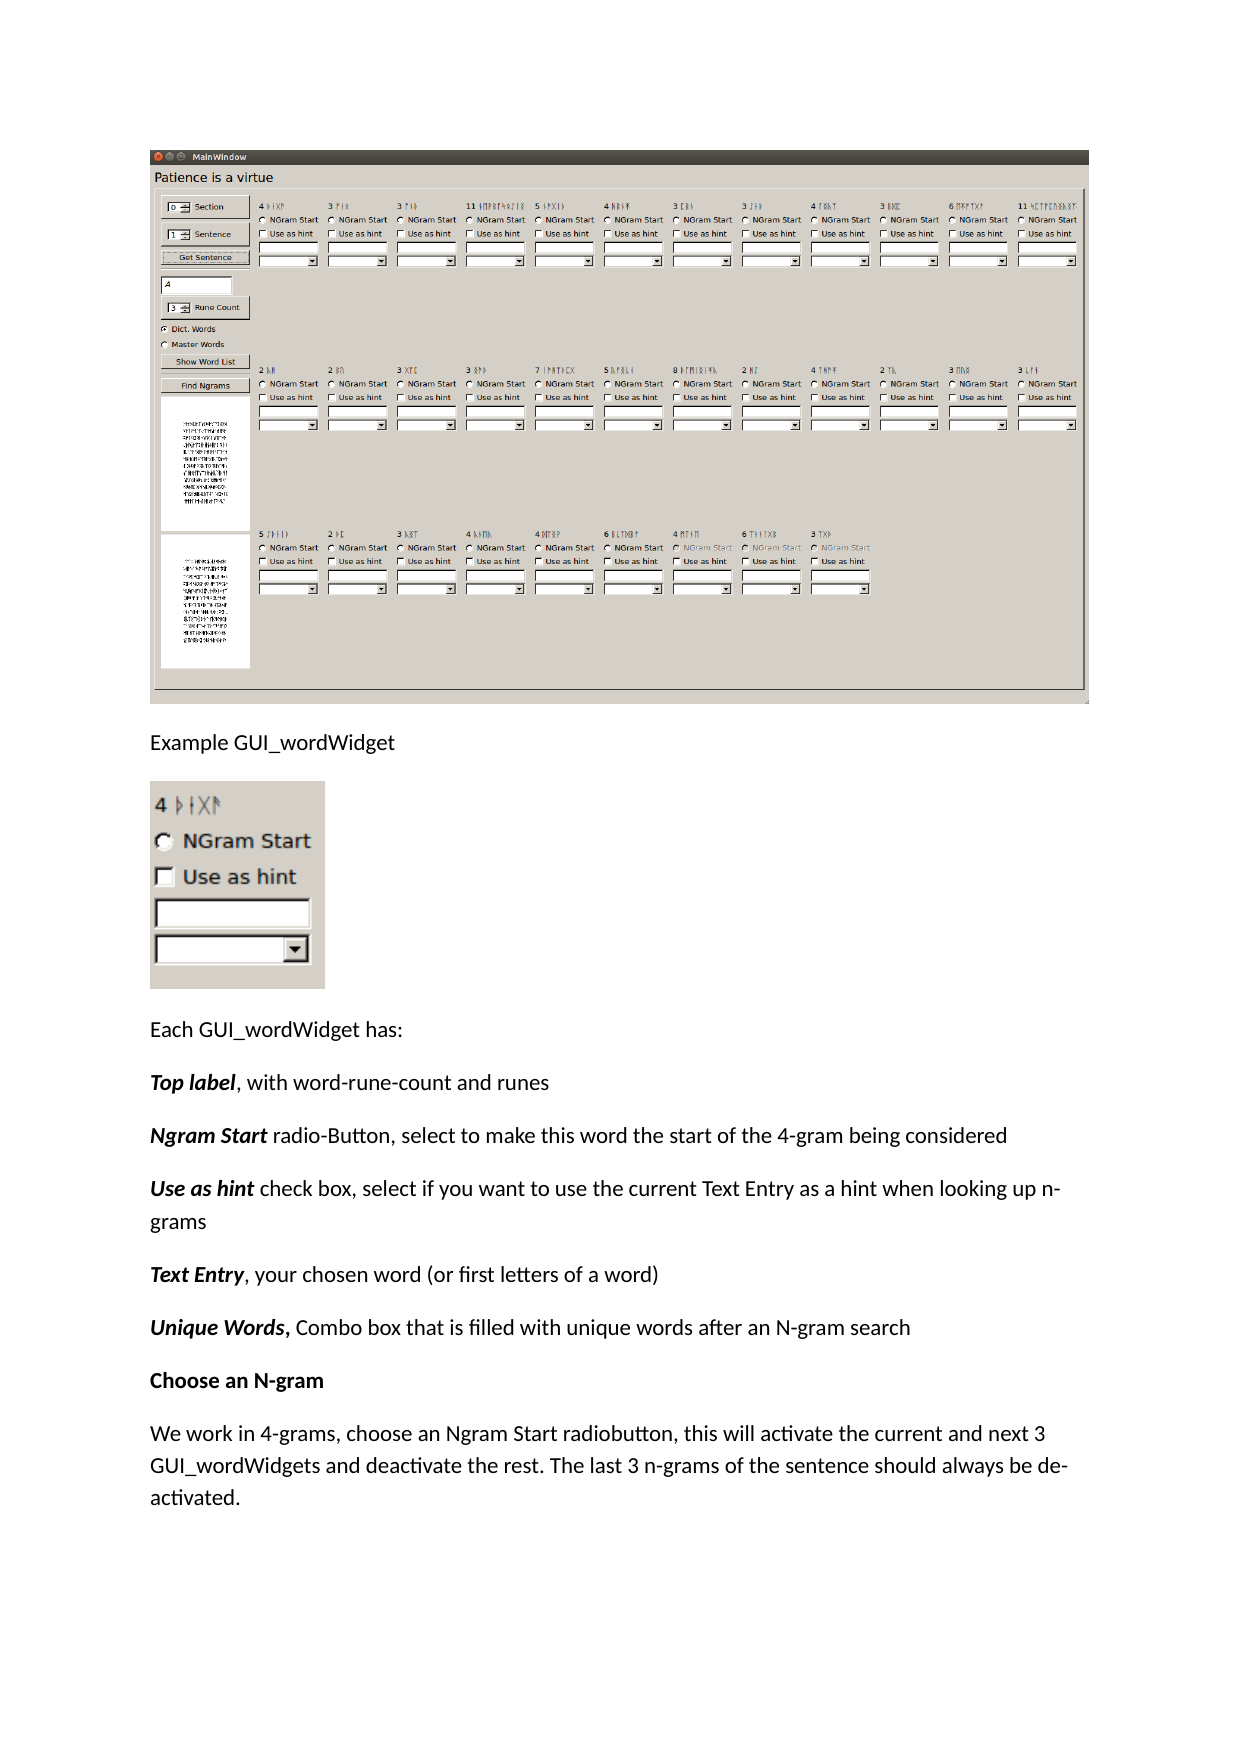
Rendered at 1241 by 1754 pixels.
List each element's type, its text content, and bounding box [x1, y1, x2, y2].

picture [150, 781, 325, 989]
text Example GUI_wordWidget [150, 728, 1090, 756]
text Unique Words, Combo box that is filled with unique words after an N-gram search [150, 1313, 1090, 1341]
text Text Entry, your chosen word (or first letters of a word) [150, 1260, 1090, 1288]
text We work in 4-grams, choose an Ngram Start radiobutton, this will activate the current and next 3 GUI_wordWidgets and deactivate the rest. The last 3 n-grams of the sentence should always be de-activated. [150, 1419, 1090, 1511]
text Ngram Start radio-Button, select to make this word the start of the 4-gram being considered [150, 1122, 1090, 1149]
text Choose an N-gram [150, 1366, 1090, 1394]
text Use as hint check box, select if you want to use the current Text Entry as a hint when looking up n-grams [150, 1174, 1090, 1235]
text Top label, with word-rune-count and runes [150, 1068, 1090, 1097]
text Each GUI_wordWidget has: [150, 1016, 1090, 1043]
picture [150, 150, 1089, 704]
